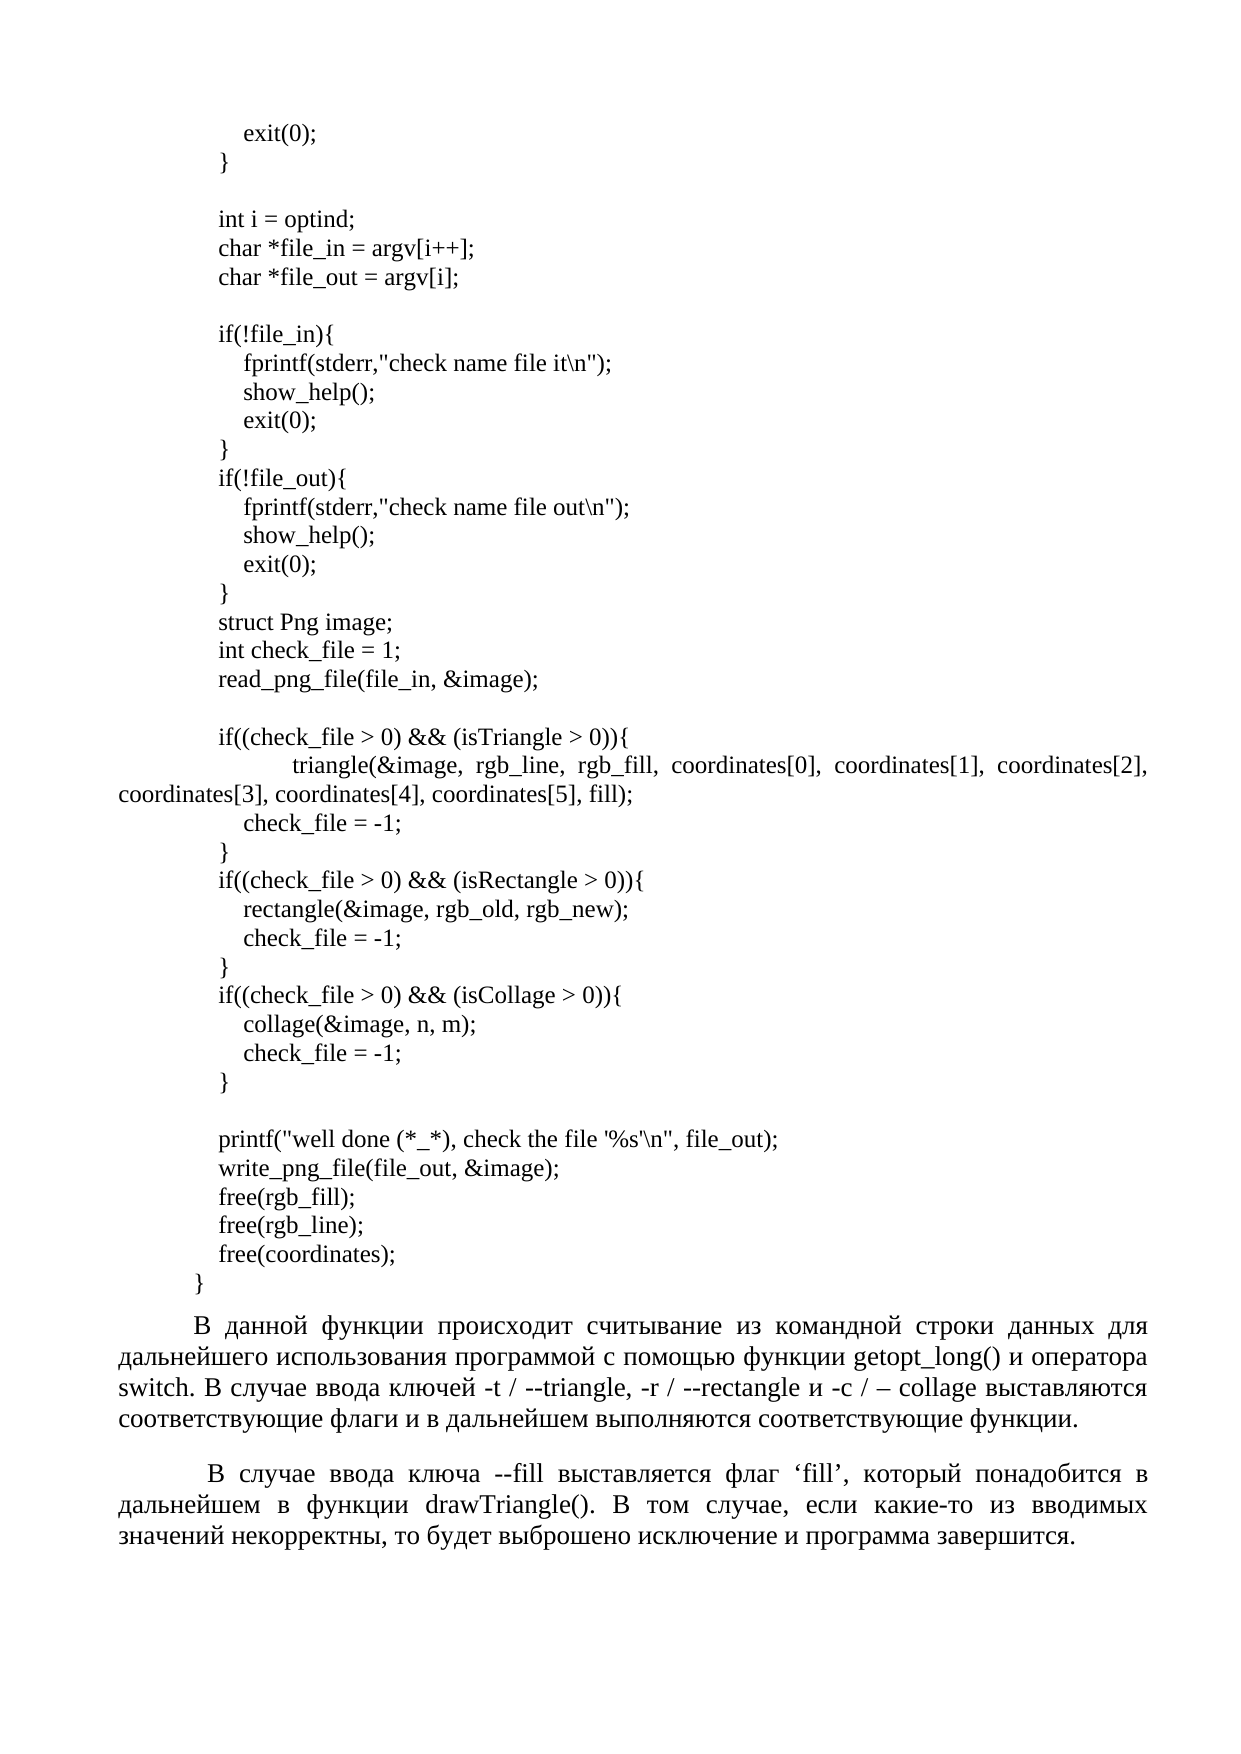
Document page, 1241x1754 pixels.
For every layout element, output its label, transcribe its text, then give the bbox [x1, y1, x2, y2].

text if(!file_in){ [118, 319, 1149, 348]
text show_help(); [118, 521, 1149, 549]
text if((check_file > 0) && (isTriangle > 0)){ [118, 722, 1149, 751]
text В данной функции происходит считывание из командной строки данных для дальнейшего использования программой с помощью функции getopt_long() и оператора switch. В случае ввода ключей -t / --triangle, -r / --rectangle и -c / – collage выставляются соответствующие флаги и в дальнейшем выполняются соответствующие функции. [118, 1309, 1149, 1433]
text char *file_in = argv[i++]; [118, 233, 1149, 262]
text int check_file = 1; [118, 636, 1149, 664]
text collage(&image, n, m); [118, 1009, 1149, 1038]
text free(coordinates); [118, 1239, 1149, 1268]
text fprintf(stderr,"check name file it\n"); [118, 348, 1149, 377]
text } [118, 837, 1149, 866]
text } [118, 578, 1149, 607]
text } [118, 147, 1149, 176]
text free(rgb_fill); [118, 1182, 1149, 1211]
text if((check_file > 0) && (isCollage > 0)){ [118, 981, 1149, 1009]
text triangle(&image, rgb_line, rgb_fill, coordinates[0], coordinates[1], coordinates[2], coordinates[3], coordinates[4], coordinates[5], fill); [118, 751, 1149, 808]
text exit(0); [118, 549, 1149, 578]
text char *file_out = argv[i]; [118, 262, 1149, 291]
text exit(0); [118, 118, 1149, 147]
text write_png_file(file_out, &image); [118, 1153, 1149, 1182]
text exit(0); [118, 406, 1149, 434]
text fprintf(stderr,"check name file out\n"); [118, 492, 1149, 521]
text int i = optind; [118, 204, 1149, 233]
text } [118, 952, 1149, 981]
text check_file = -1; [118, 1038, 1149, 1067]
text } [118, 434, 1149, 463]
text В случае ввода ключа --fill выставляется флаг ‘fill’, который понадобится в дальнейшем в функции drawTriangle(). В том случае, если какие-то из вводимых значений некорректны, то будет выброшено исключение и программа завершится. [118, 1457, 1149, 1551]
text rectangle(&image, rgb_old, rgb_new); [118, 894, 1149, 923]
text check_file = -1; [118, 808, 1149, 837]
text check_file = -1; [118, 923, 1149, 952]
text } [118, 1268, 1149, 1297]
text if(!file_out){ [118, 463, 1149, 492]
text struct Png image; [118, 607, 1149, 636]
text read_png_file(file_in, &image); [118, 664, 1149, 693]
text free(rgb_line); [118, 1211, 1149, 1239]
text if((check_file > 0) && (isRectangle > 0)){ [118, 866, 1149, 894]
text } [118, 1067, 1149, 1096]
text show_help(); [118, 377, 1149, 406]
text printf("well done (*_*), check the file '%s'\n", file_out); [118, 1124, 1149, 1153]
